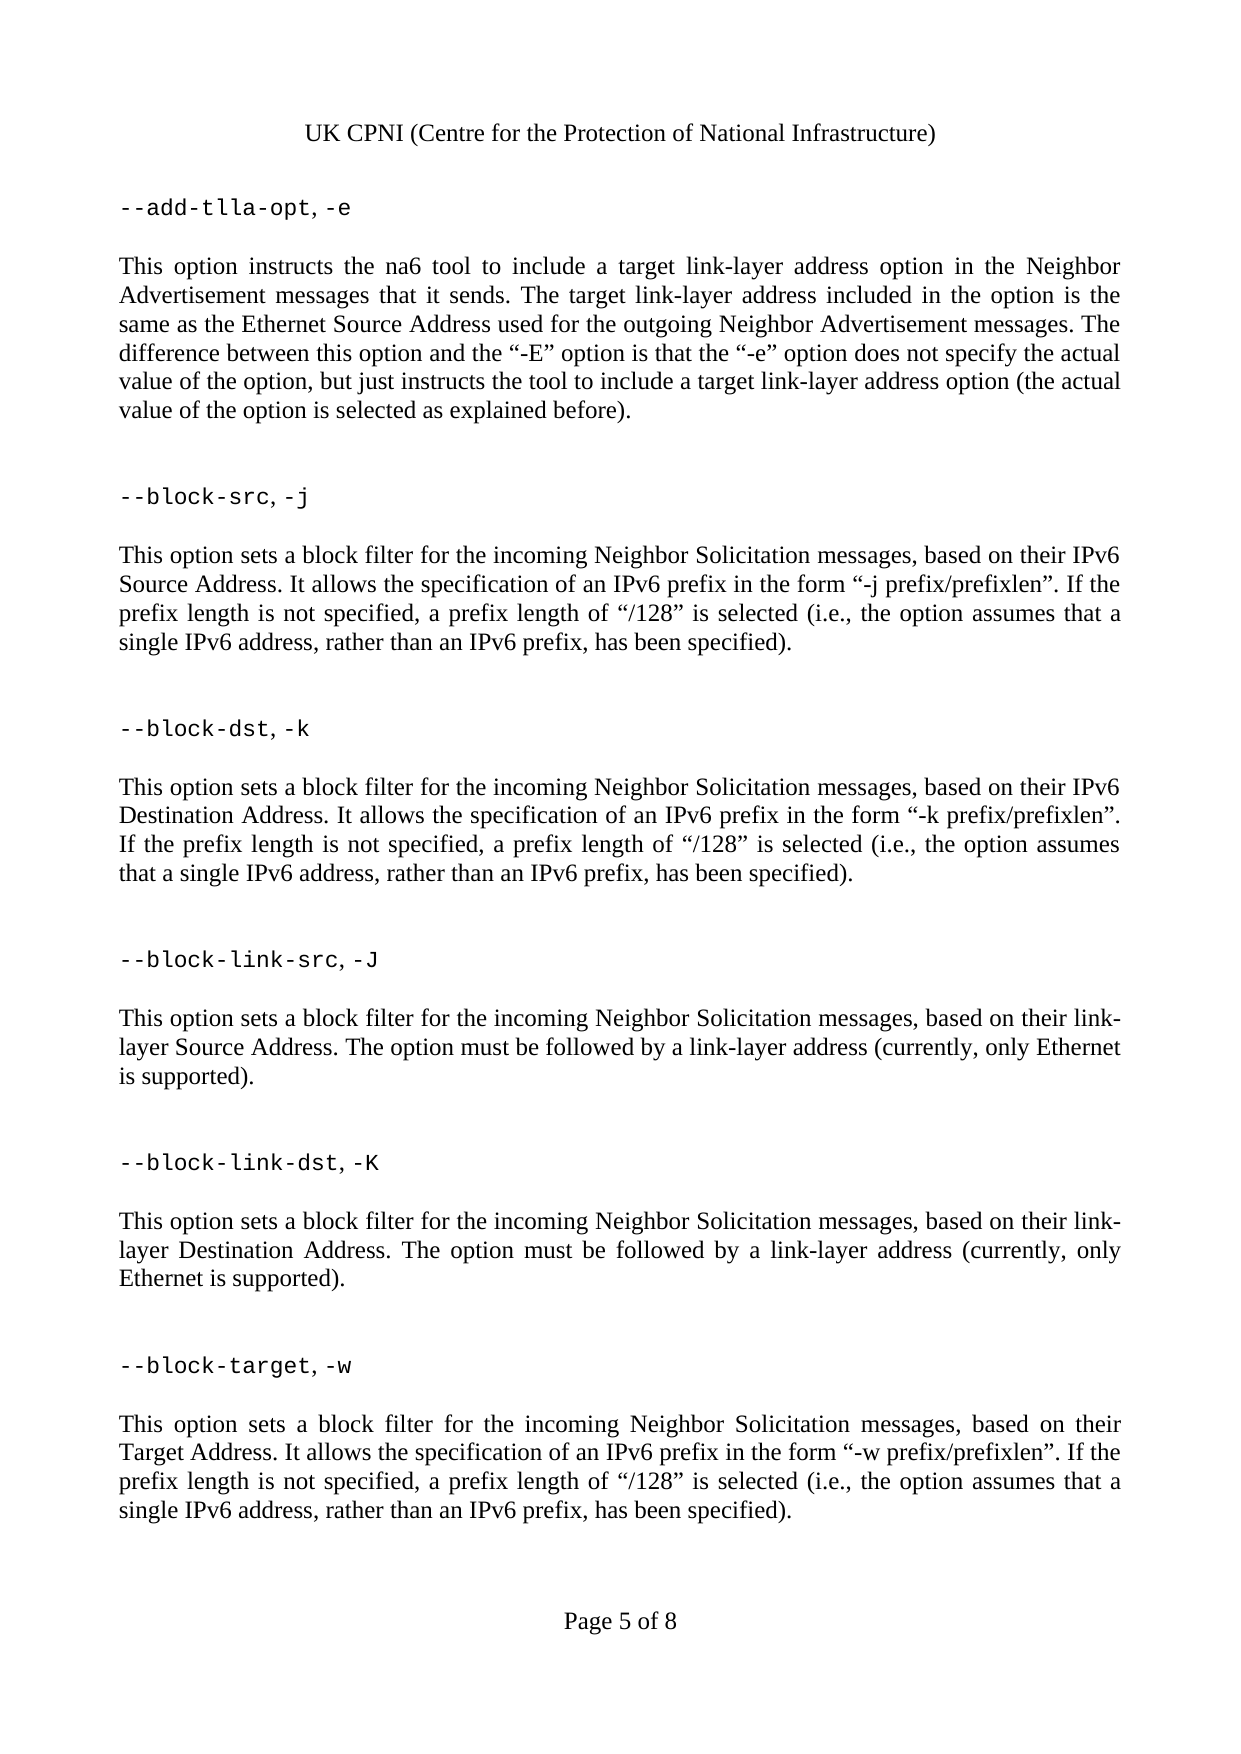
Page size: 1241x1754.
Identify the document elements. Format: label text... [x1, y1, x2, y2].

text This option sets a block filter for the incoming Neighbor Solicitation messages, based on their IPv6 Destination Address. It allows the specification of an IPv6 prefix in the form “-k prefix/prefixlen”. If the prefix length is not specified, a prefix length of “/128” is selected (i.e., the option assumes that a single IPv6 address, rather than an IPv6 prefix, has been specified). [118, 772, 1122, 887]
text --block-link-dst, -K [118, 1147, 1122, 1177]
text This option sets a block filter for the incoming Neighbor Solicitation messages, based on their Target Address. It allows the specification of an IPv6 prefix in the form “-w prefix/prefixlen”. If the prefix length is not specified, a prefix length of “/128” is selected (i.e., the option assumes that a single IPv6 address, rather than an IPv6 prefix, has been specified). [118, 1409, 1122, 1524]
text --block-target, -w [118, 1350, 1122, 1380]
text This option sets a block filter for the incoming Neighbor Solicitation messages, based on their link-layer Destination Address. The option must be followed by a link-layer address (currently, only Ethernet is supported). [118, 1206, 1122, 1292]
text This option sets a block filter for the incoming Neighbor Solicitation messages, based on their IPv6 Source Address. It allows the specification of an IPv6 prefix in the form “-j prefix/prefixlen”. If the prefix length is not specified, a prefix length of “/128” is selected (i.e., the option assumes that a single IPv6 address, rather than an IPv6 prefix, has been specified). [118, 540, 1122, 655]
text --block-dst, -k [118, 713, 1122, 743]
text This option instructs the na6 tool to include a target link-layer address option in the Neighbor Advertisement messages that it sends. The target link-layer address included in the option is the same as the Ethernet Source Address used for the outgoing Neighbor Advertisement messages. The difference between this option and the “-E” option is that the “-e” option does not specify the actual value of the option, but just instructs the tool to include a target link-layer address option (the actual value of the option is selected as explained before). [118, 251, 1122, 424]
text This option sets a block filter for the incoming Neighbor Solicitation messages, based on their link-layer Source Address. The option must be followed by a link-layer address (currently, only Ethernet is supported). [118, 1003, 1122, 1089]
text --add-tlla-opt, -e [118, 192, 1122, 223]
text --block-link-src, -J [118, 944, 1122, 974]
text --block-src, -j [118, 481, 1122, 512]
